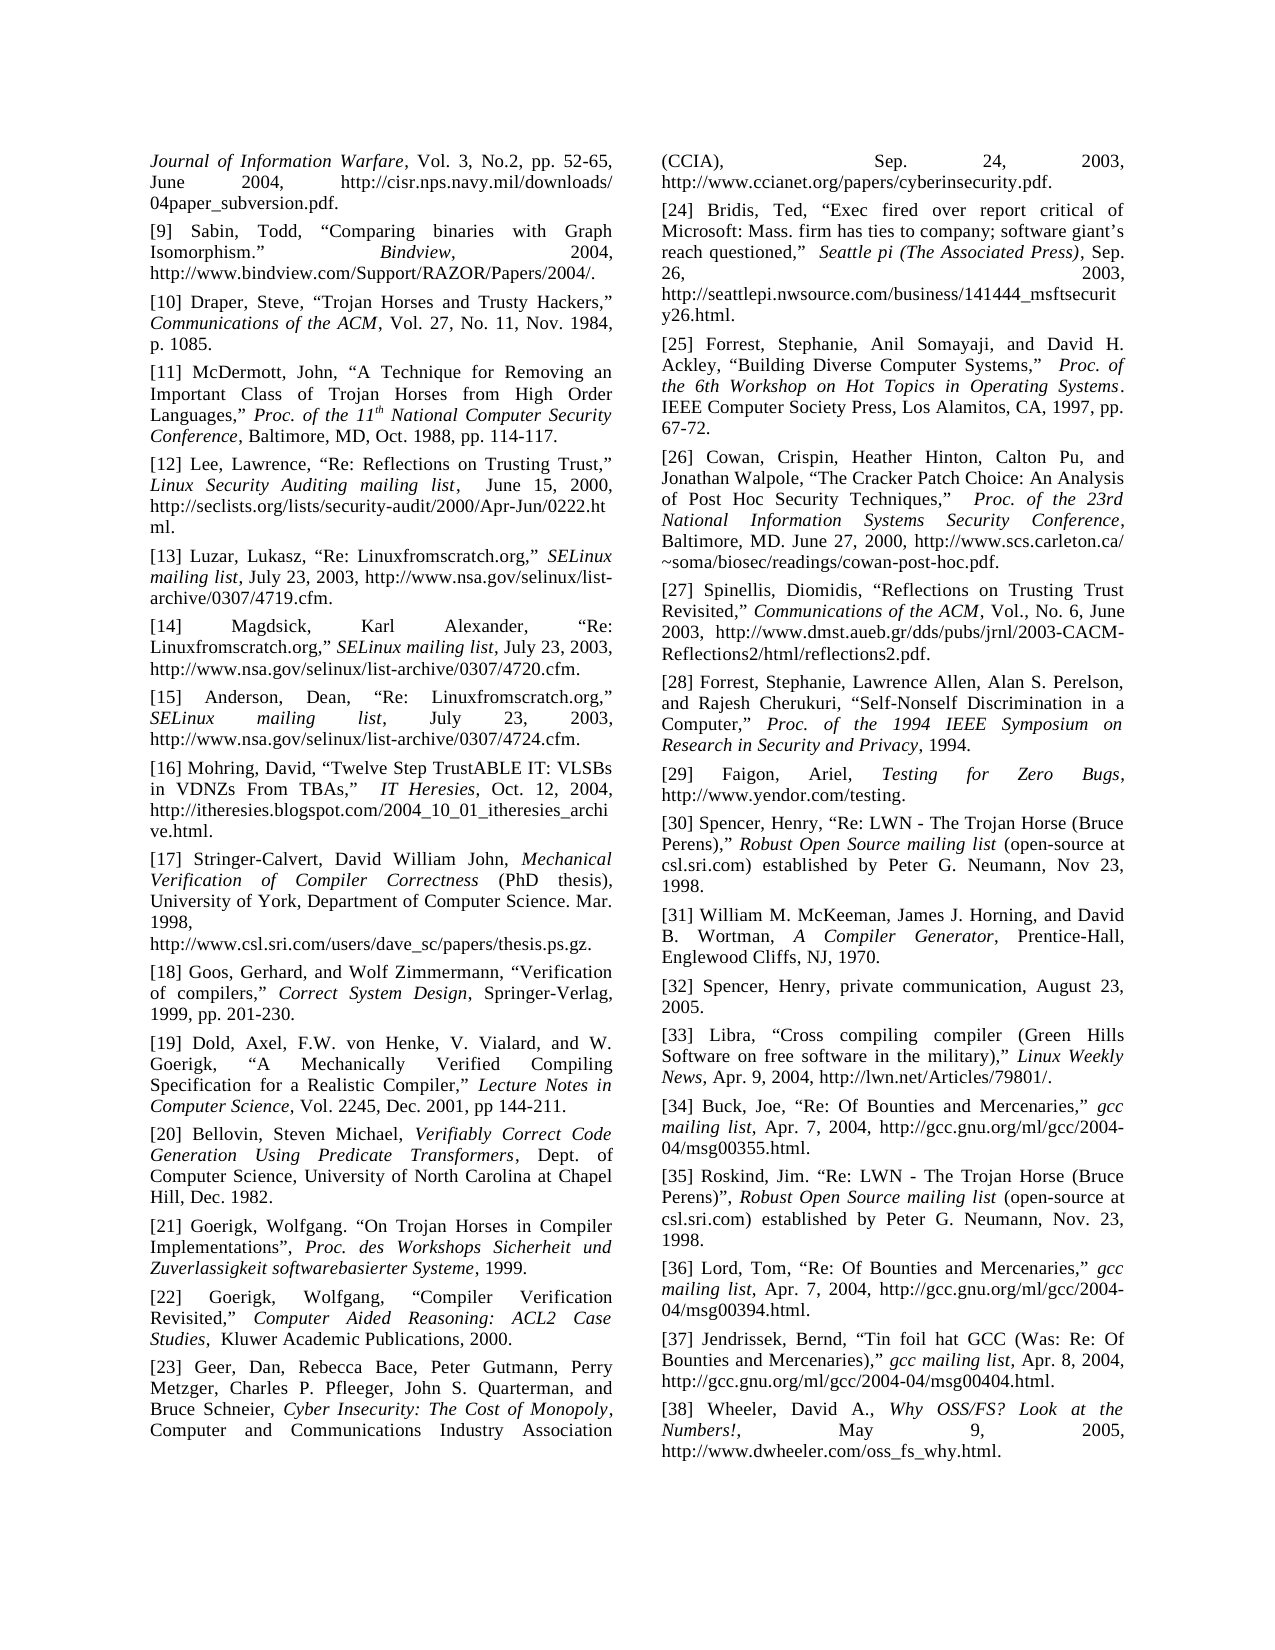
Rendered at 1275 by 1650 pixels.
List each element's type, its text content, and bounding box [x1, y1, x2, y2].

text [29] Faigon, Ariel, Testing for Zero Bugs, http://www.yendor.com/testing. [661, 763, 1125, 805]
text [10] Draper, Steve, “Trojan Horses and Trusty Hackers,” Communications of the ACM, Vol. 27, No. 11, Nov. 1984, p. 1085. [150, 291, 613, 354]
text [11] McDermott, John, “A Technique for Removing an Important Class of Trojan Horses from High Order Languages,” Proc. of the 11th National Computer Security Conference, Baltimore, MD, Oct. 1988, pp. 114-117. [150, 362, 613, 446]
text [30] Spencer, Henry, “Re: LWN - The Trojan Horse (Bruce Perens),” Robust Open Source mailing list (open-source at csl.sri.com) established by Peter G. Neumann, Nov 23, 1998. [661, 813, 1125, 897]
text [35] Roskind, Jim. “Re: LWN - The Trojan Horse (Bruce Perens)”, Robust Open Source mailing list (open-source at csl.sri.com) established by Peter G. Neumann, Nov. 23, 1998. [661, 1166, 1125, 1250]
text [14] Magdsick, Karl Alexander, “Re: Linuxfromscratch.org,” SELinux mailing list, July 23, 2003, http://www.nsa.gov/selinux/list-archive/0307/4720.cfm. [150, 616, 613, 679]
text [25] Forrest, Stephanie, Anil Somayaji, and David H. Ackley, “Building Diverse Computer Systems,” Proc. of the 6th Workshop on Hot Topics in Operating Systems. IEEE Computer Society Press, Los Alamitos, CA, 1997, pp. 67-72. [661, 333, 1125, 438]
text [33] Libra, “Cross compiling compiler (Green Hills Software on free software in the military),” Linux Weekly News, Apr. 9, 2004, http://lwn.net/Articles/79801/. [661, 1024, 1125, 1088]
text [13] Luzar, Lukasz, “Re: Linuxfromscratch.org,” SELinux mailing list, July 23, 2003, http://www.nsa.gov/selinux/list-archive/0307/4719.cfm. [150, 545, 613, 608]
text [9] Sabin, Todd, “Comparing binaries with Graph Isomorphism.” Bindview, 2004, http://www.bindview.com/Support/RAZOR/Papers/2004/. [150, 221, 613, 284]
text [28] Forrest, Stephanie, Lawrence Allen, Alan S. Perelson, and Rajesh Cherukuri, “Self-Nonself Discrimination in a Computer,” Proc. of the 1994 IEEE Symposium on Research in Security and Privacy, 1994. [661, 671, 1125, 756]
text [20] Bellovin, Steven Michael, Verifiably Correct Code Generation Using Predicate Transformers, Dept. of Computer Science, University of North Carolina at Chapel Hill, Dec. 1982. [150, 1124, 613, 1208]
text [12] Lee, Lawrence, “Re: Reflections on Trusting Trust,” Linux Security Auditing mailing list, June 15, 2000, http://seclists.org/lists/security-audit/2000/Apr-Jun/0222.html. [150, 453, 613, 538]
text [36] Lord, Tom, “Re: Of Bounties and Mercenaries,” gcc mailing list, Apr. 7, 2004, http://gcc.gnu.org/ml/gcc/2004-04/msg00394.html. [661, 1257, 1125, 1321]
text [32] Spencer, Henry, private communication, August 23, 2005. [661, 975, 1125, 1017]
text [22] Goerigk, Wolfgang, “Compiler Verification Revisited,” Computer Aided Reasoning: ACL2 Case Studies, Kluwer Academic Publications, 2000. [150, 1286, 613, 1349]
text [17] Stringer-Calvert, David William John, Mechanical Verification of Compiler Correctness (PhD thesis), University of York, Department of Computer Science. Mar. 1998, http://www.csl.sri.com/users/dave_sc/papers/thesis.ps.gz. [150, 849, 613, 954]
text [31] William M. McKeeman, James J. Horning, and David B. Wortman, A Compiler Generator, Prentice-Hall, Englewood Cliffs, NJ, 1970. [661, 904, 1125, 967]
text [34] Buck, Joe, “Re: Of Bounties and Mercenaries,” gcc mailing list, Apr. 7, 2004, http://gcc.gnu.org/ml/gcc/2004-04/msg00355.html. [661, 1095, 1125, 1158]
text [19] Dold, Axel, F.W. von Henke, V. Vialard, and W. Goerigk, “A Mechanically Verified Compiling Specification for a Realistic Compiler,” Lecture Notes in Computer Science, Vol. 2245, Dec. 2001, pp 144-211. [150, 1032, 613, 1116]
text [24] Bridis, Ted, “Exec fired over report critical of Microsoft: Mass. firm has ties to company; software giant’s reach questioned,” Seattle pi (The Associated Press), Sep. 26, 2003, http://seattlepi.nwsource.com/business/141444_msftsecurity26.html. [661, 199, 1125, 326]
text [37] Jendrissek, Bernd, “Tin foil hat GCC (Was: Re: Of Bounties and Mercenaries),” gcc mailing list, Apr. 8, 2004, http://gcc.gnu.org/ml/gcc/2004-04/msg00404.html. [661, 1328, 1125, 1391]
text [15] Anderson, Dean, “Re: Linuxfromscratch.org,” SELinux mailing list, July 23, 2003, http://www.nsa.gov/selinux/list-archive/0307/4724.cfm. [150, 686, 613, 749]
text [23] Geer, Dan, Rebecca Bace, Peter Gutmann, Perry Metzger, Charles P. Pfleeger, John S. Quarterman, and Bruce Schneier, Cyber Insecurity: The Cost of Monopoly, Computer and Communications Industry Association [150, 1357, 613, 1441]
text [38] Wheeler, David A., Why OSS/FS? Look at the Numbers!, May 9, 2005, http://www.dwheeler.com/oss_fs_why.html. [661, 1399, 1125, 1462]
text [27] Spinellis, Diomidis, “Reflections on Trusting Trust Revisited,” Communications of the ACM, Vol., No. 6, June 2003, http://www.dmst.aueb.gr/dds/pubs/jrnl/2003-CACM-Reflections2/html/reflections2.pdf. [661, 580, 1125, 664]
text Journal of Information Warfare, Vol. 3, No.2, pp. 52-65, June 2004, http://cisr.nps.navy.mil/downloads/ 04paper_subversion.pdf. [150, 150, 613, 213]
text [18] Goos, Gerhard, and Wolf Zimmermann, “Verification of compilers,” Correct System Design, Springer-Verlag, 1999, pp. 201-230. [150, 961, 613, 1024]
text [21] Goerigk, Wolfgang. “On Trojan Horses in Compiler Implementations”, Proc. des Workshops Sicherheit und Zuverlassigkeit softwarebasierter Systeme, 1999. [150, 1215, 613, 1278]
text [16] Mohring, David, “Twelve Step TrustABLE IT: VLSBs in VDNZs From TBAs,” IT Heresies, Oct. 12, 2004, http://itheresies.blogspot.com/2004_10_01_itheresies_archive.html. [150, 757, 613, 841]
text [26] Cowan, Crispin, Heather Hinton, Calton Pu, and Jonathan Walpole, “The Cracker Patch Choice: An Analysis of Post Hoc Security Techniques,” Proc. of the 23rd National Information Systems Security Conference, Baltimore, MD. June 27, 2000, http://www.scs.carleton.ca/ ~soma/biosec/readings/cowan-post-hoc.pdf. [661, 446, 1125, 572]
text (CCIA), Sep. 24, 2003, http://www.ccianet.org/papers/cyberinsecurity.pdf. [661, 150, 1125, 192]
